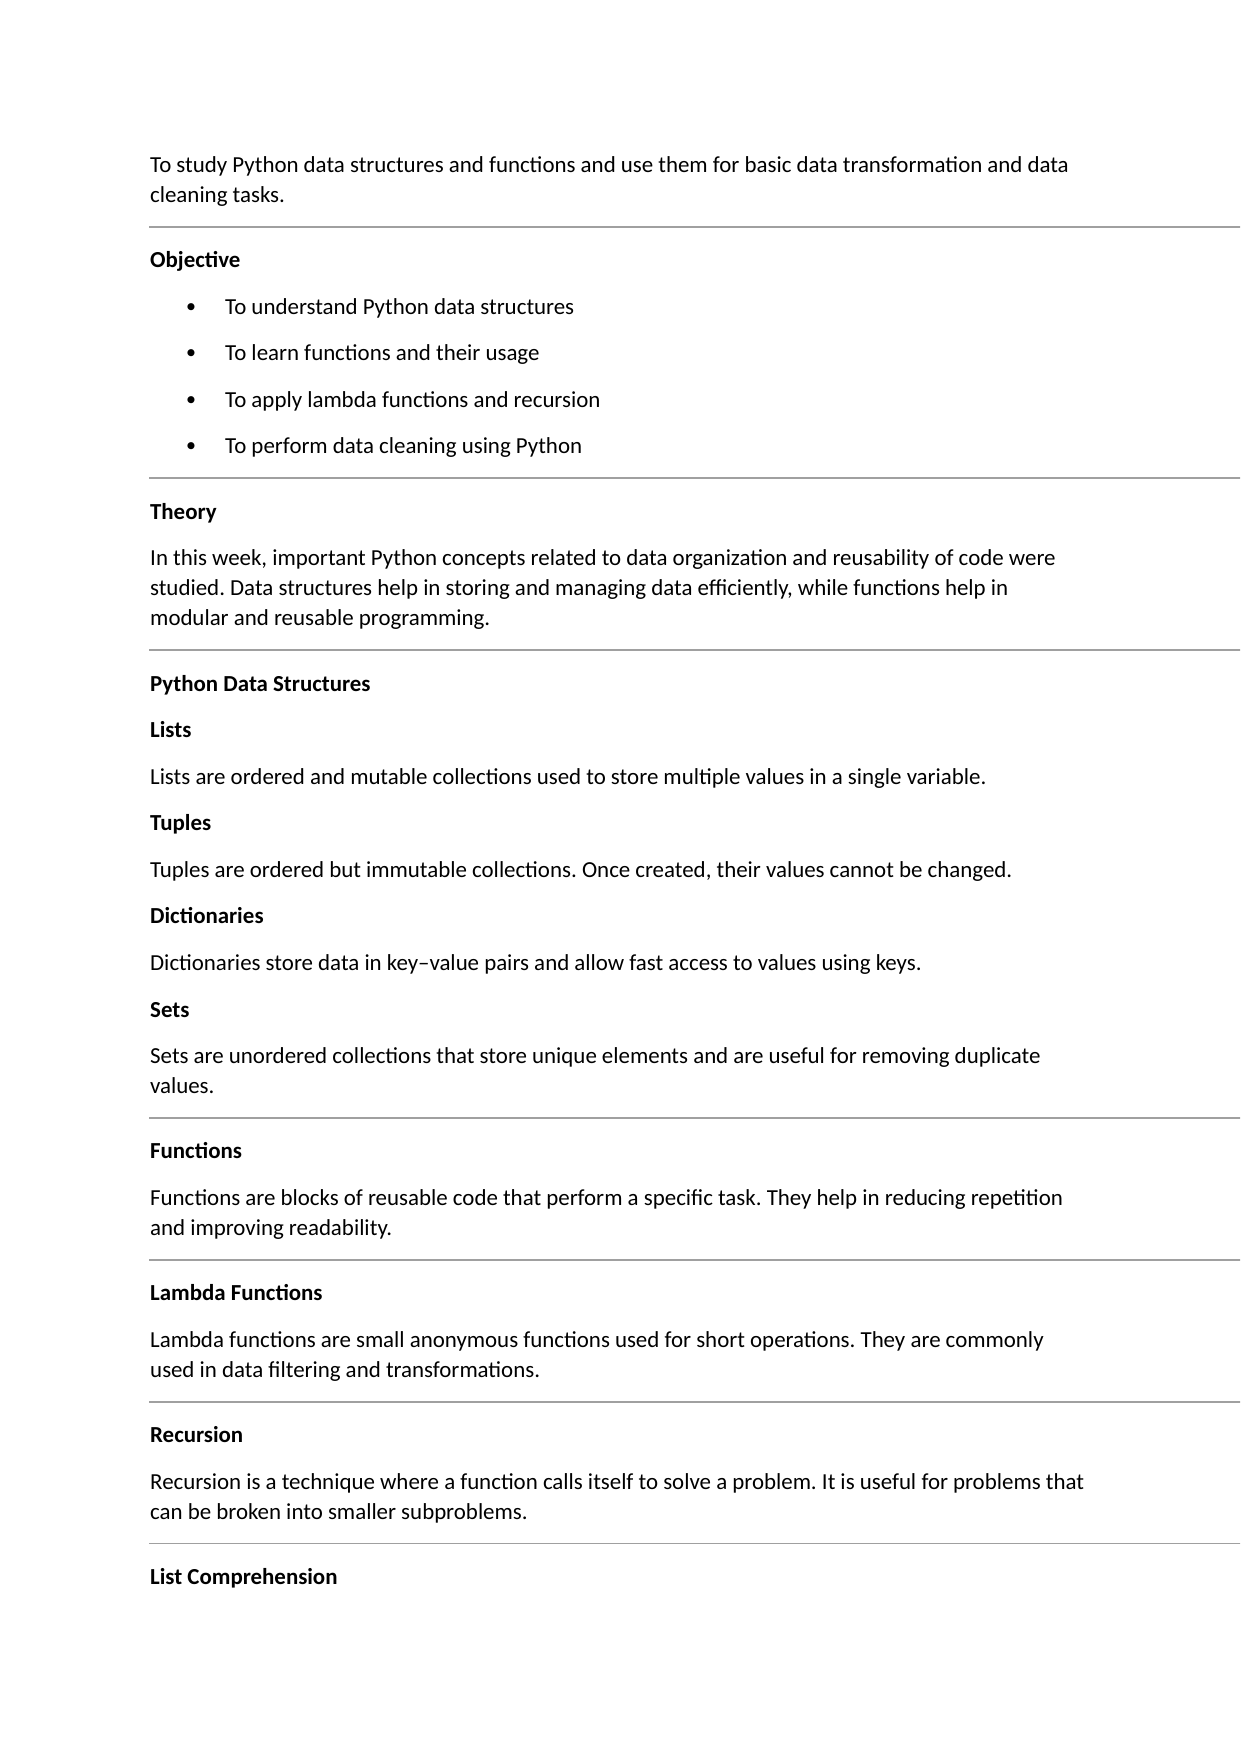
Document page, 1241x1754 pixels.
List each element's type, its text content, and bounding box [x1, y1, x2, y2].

list To understand Python data structures [187, 292, 1090, 320]
text Objective [150, 245, 1090, 273]
text Lists [150, 715, 1090, 743]
list To learn functions and their usage [187, 338, 1090, 366]
text Theory [150, 497, 1090, 525]
text Dictionaries store data in key–value pairs and allow fast access to values using keys. [150, 948, 1090, 976]
text Functions are blocks of reusable code that perform a specific task. They help in reducing repetition and improving readability. [150, 1183, 1090, 1241]
text Sets are unordered collections that store unique elements and are useful for removing duplicate values. [150, 1041, 1090, 1099]
text Lambda functions are small anonymous functions used for short operations. They are commonly used in data filtering and transformations. [150, 1325, 1090, 1383]
text Python Data Structures [150, 669, 1090, 697]
text Sets [150, 995, 1090, 1023]
text Lambda Functions [150, 1278, 1090, 1306]
text Dictionaries [150, 902, 1090, 929]
list To apply lambda functions and recursion [187, 385, 1090, 413]
text Recursion is a technique where a function calls itself to solve a problem. It is useful for problems that can be broken into smaller subproblems. [150, 1467, 1090, 1525]
text Lists are ordered and mutable collections used to store multiple values in a single variable. [150, 762, 1090, 790]
text List Comprehension [150, 1562, 1090, 1590]
text Recursion [150, 1420, 1090, 1448]
text To study Python data structures and functions and use them for basic data transformation and data cleaning tasks. [150, 150, 1090, 208]
list To perform data cleaning using Python [187, 432, 1090, 459]
text Tuples [150, 808, 1090, 836]
text Functions [150, 1137, 1090, 1164]
text Tuples are ordered but immutable collections. Once created, their values cannot be changed. [150, 855, 1090, 883]
text In this week, important Python concepts related to data organization and reusability of code were studied. Data structures help in storing and managing data efficiently, while functions help in modular and reusable programming. [150, 543, 1090, 631]
